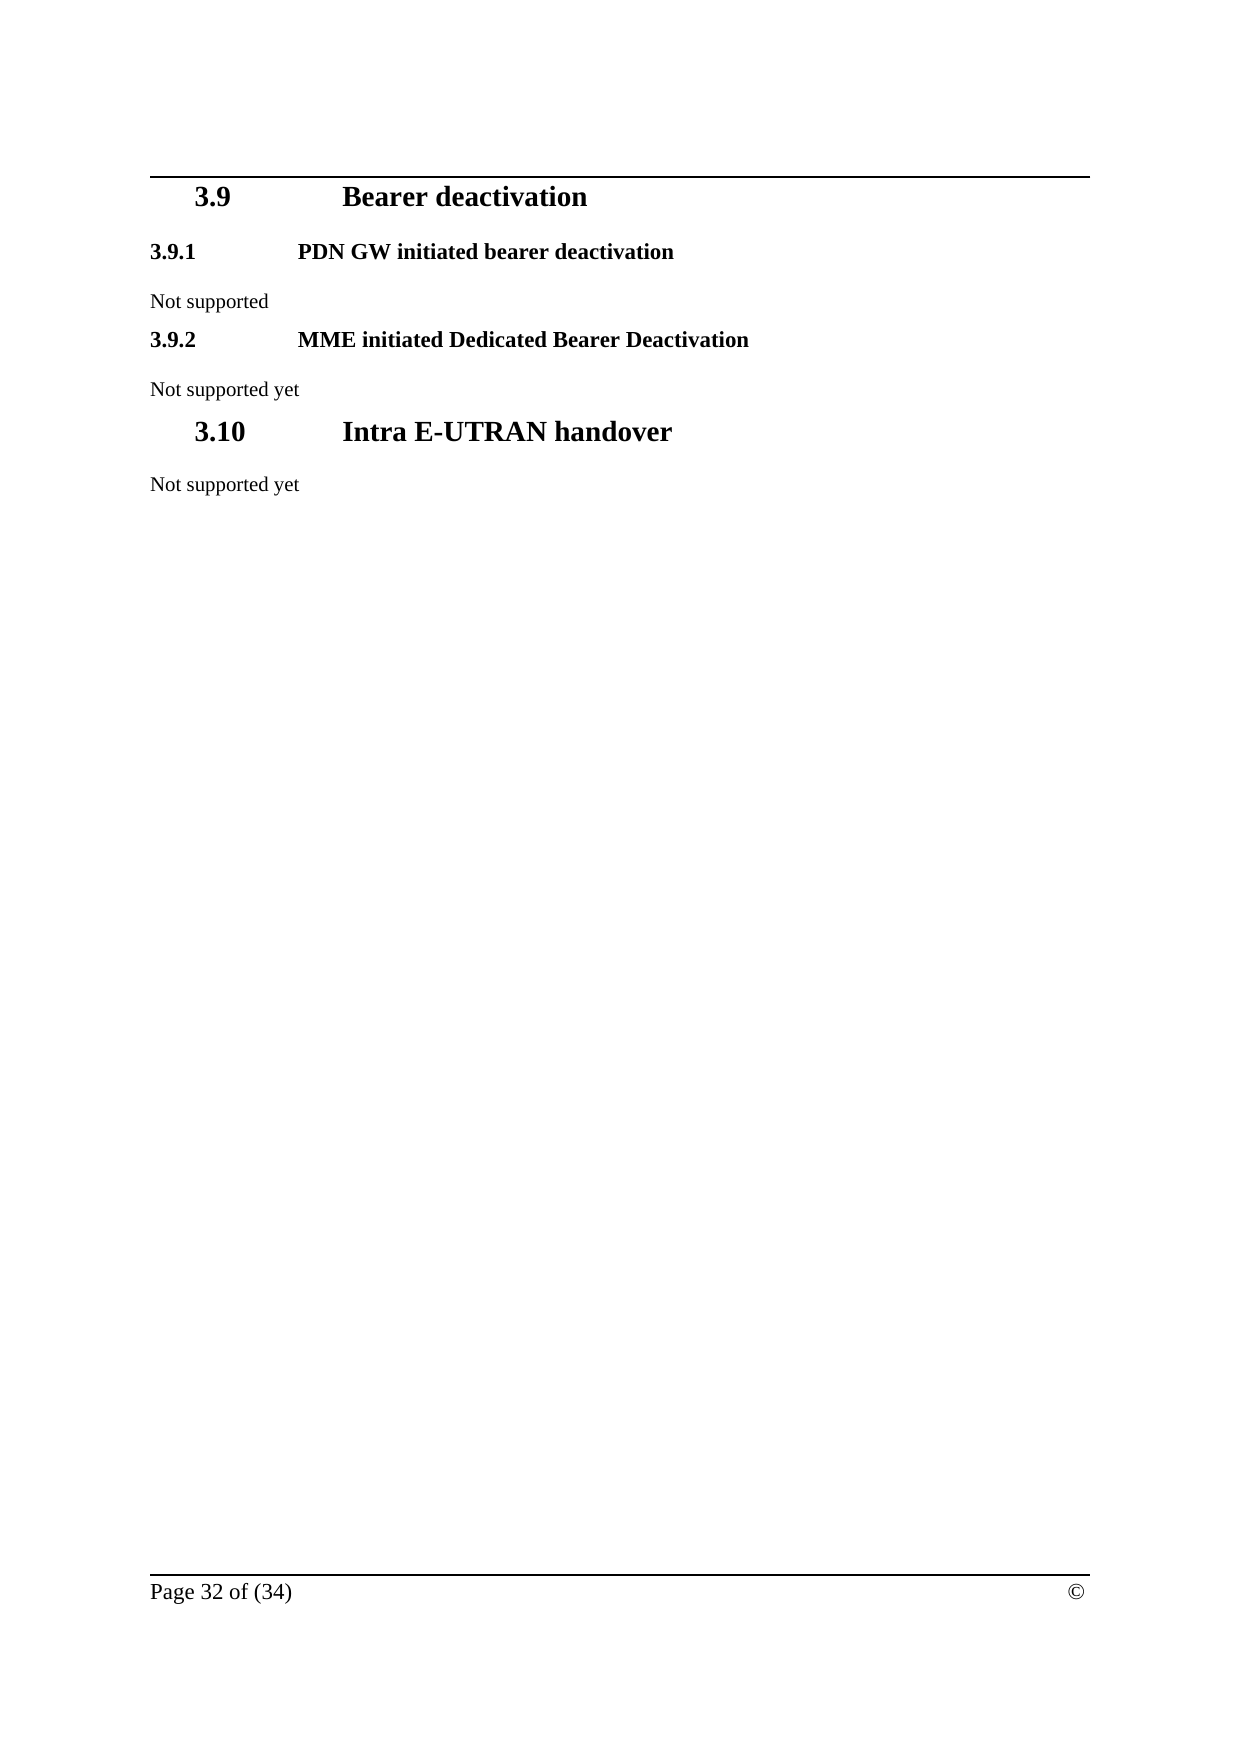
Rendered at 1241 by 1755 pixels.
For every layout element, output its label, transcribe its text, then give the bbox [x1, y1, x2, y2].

text Not supported [150, 289, 1090, 313]
subtitle Bearer deactivation [194, 179, 1090, 213]
text Not supported yet [150, 377, 1090, 401]
subtitle MME initiated Dedicated Bearer Deactivation [150, 326, 1090, 352]
subtitle Intra E-UTRAN handover [194, 414, 1090, 447]
text Not supported yet [150, 472, 1090, 496]
subtitle PDN GW initiated bearer deactivation [150, 238, 1090, 264]
